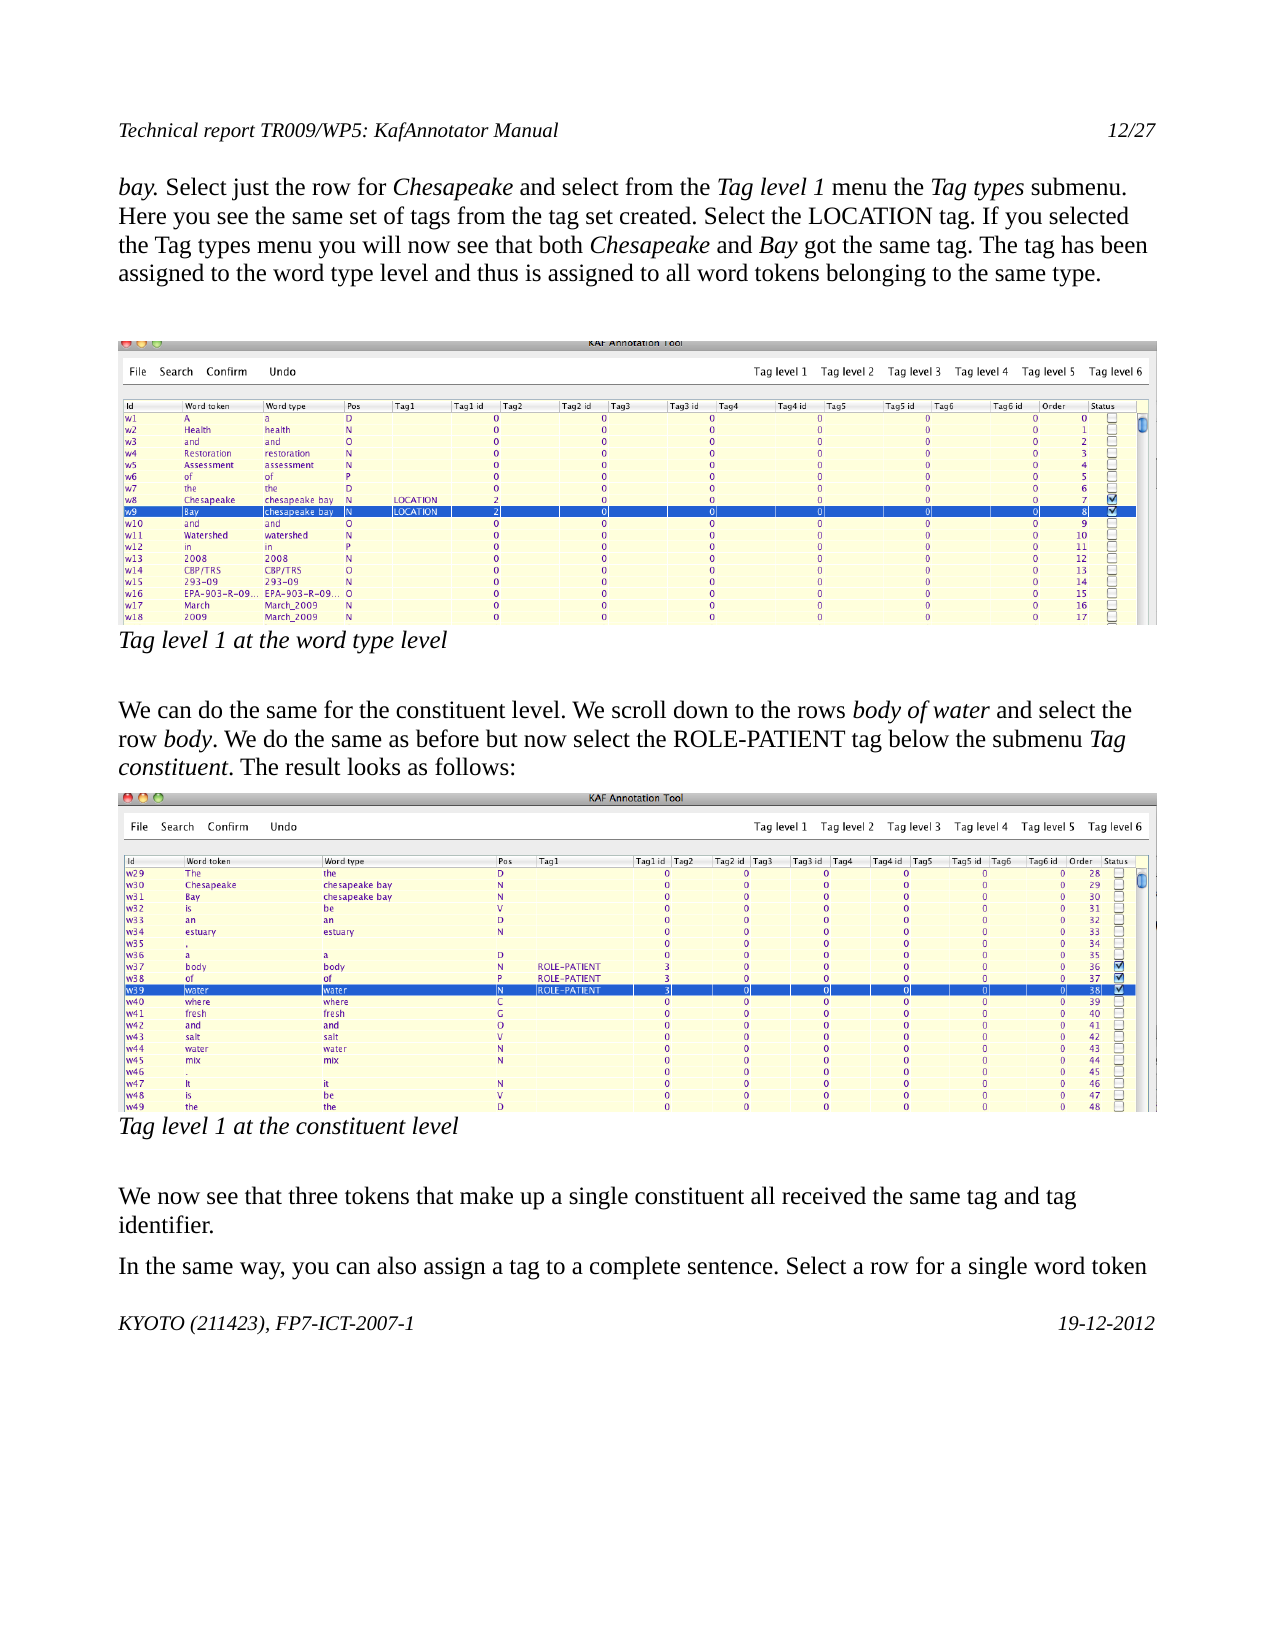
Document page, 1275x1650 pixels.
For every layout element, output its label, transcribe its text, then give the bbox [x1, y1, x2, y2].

text bay. Select just the row for Chesapeake and select from the Tag level 1 menu the Tag types submenu. Here you see the same set of tags from the tag set created. Select the LOCATION tag. If you selected the Tag types menu you will now see that both Chesapeake and Bay got the same tag. The tag has been assigned to the word type level and thus is assigned to all word tokens belonging to the same type. [118, 172, 1157, 287]
text Tag level 1 at the word type level [118, 625, 1157, 654]
text We can do the same for the constituent level. We scroll down to the rows body of water and select the row body. We do the same as before but now select the ROLE-PATIENT tag below the submenu Tag constituent. The result looks as follows: [118, 695, 1157, 781]
text Tag level 1 at the constituent level [118, 1112, 1157, 1140]
text We now see that three tokens that make up a single constituent all received the same tag and tag identifier. [118, 1181, 1157, 1239]
picture [118, 341, 1157, 625]
text In the same way, you can also assign a tag to a complete sentence. Select a row for a single word token [118, 1251, 1157, 1280]
picture [118, 793, 1157, 1112]
